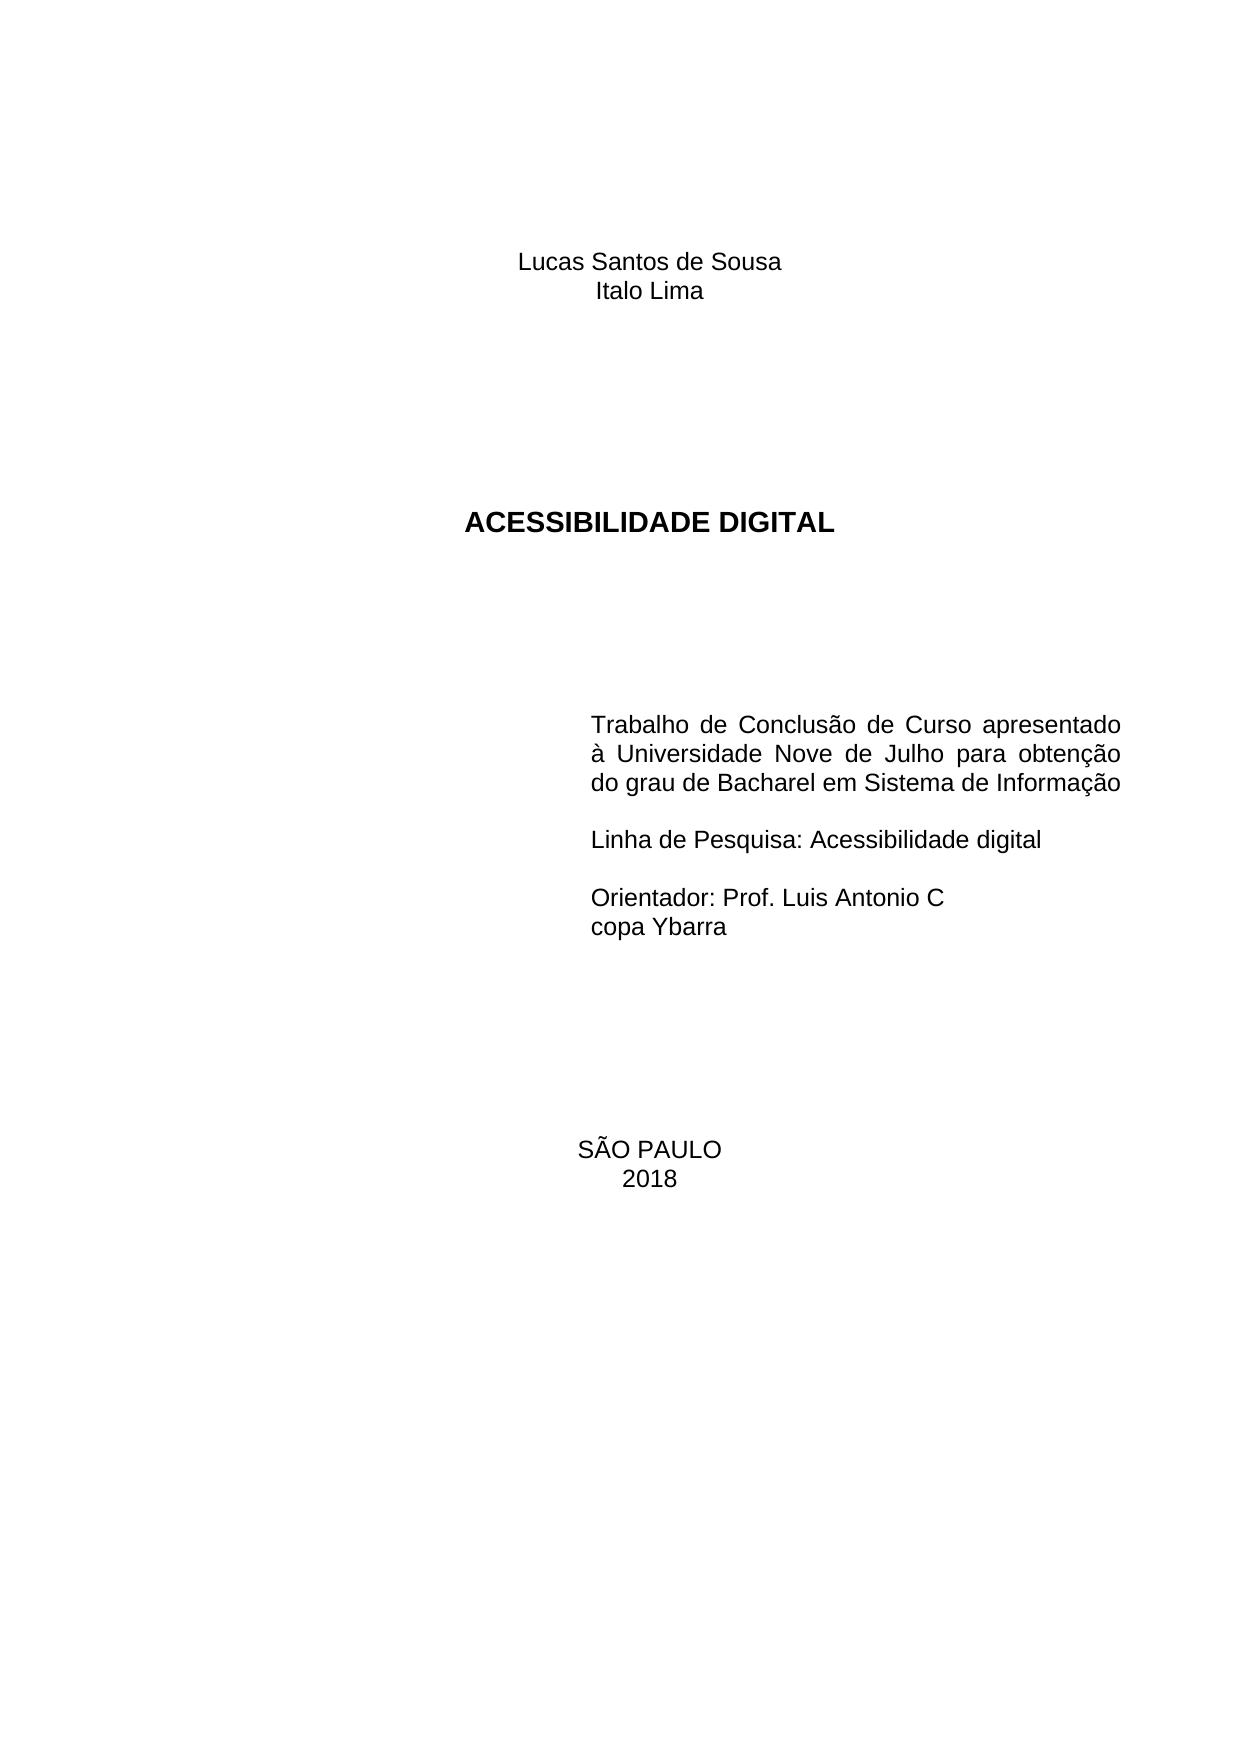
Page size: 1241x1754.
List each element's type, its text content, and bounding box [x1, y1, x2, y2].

text Linha de Pesquisa: Acessibilidade digital [591, 825, 1122, 854]
text Italo Lima [177, 276, 1122, 305]
text SÃO PAULO [177, 1135, 1122, 1164]
text Trabalho de Conclusão de Curso apresentado à Universidade Nove de Julho para obtenção do grau de Bacharel em Sistema de Informação [591, 710, 1122, 797]
text copa Ybarra [591, 912, 1122, 940]
text Lucas Santos de Sousa [177, 247, 1122, 276]
text ACESSIBILIDADE DIGITAL [177, 504, 1122, 538]
text 2018 [177, 1164, 1122, 1193]
text Orientador: Prof. Luis Antonio C [591, 883, 1122, 912]
